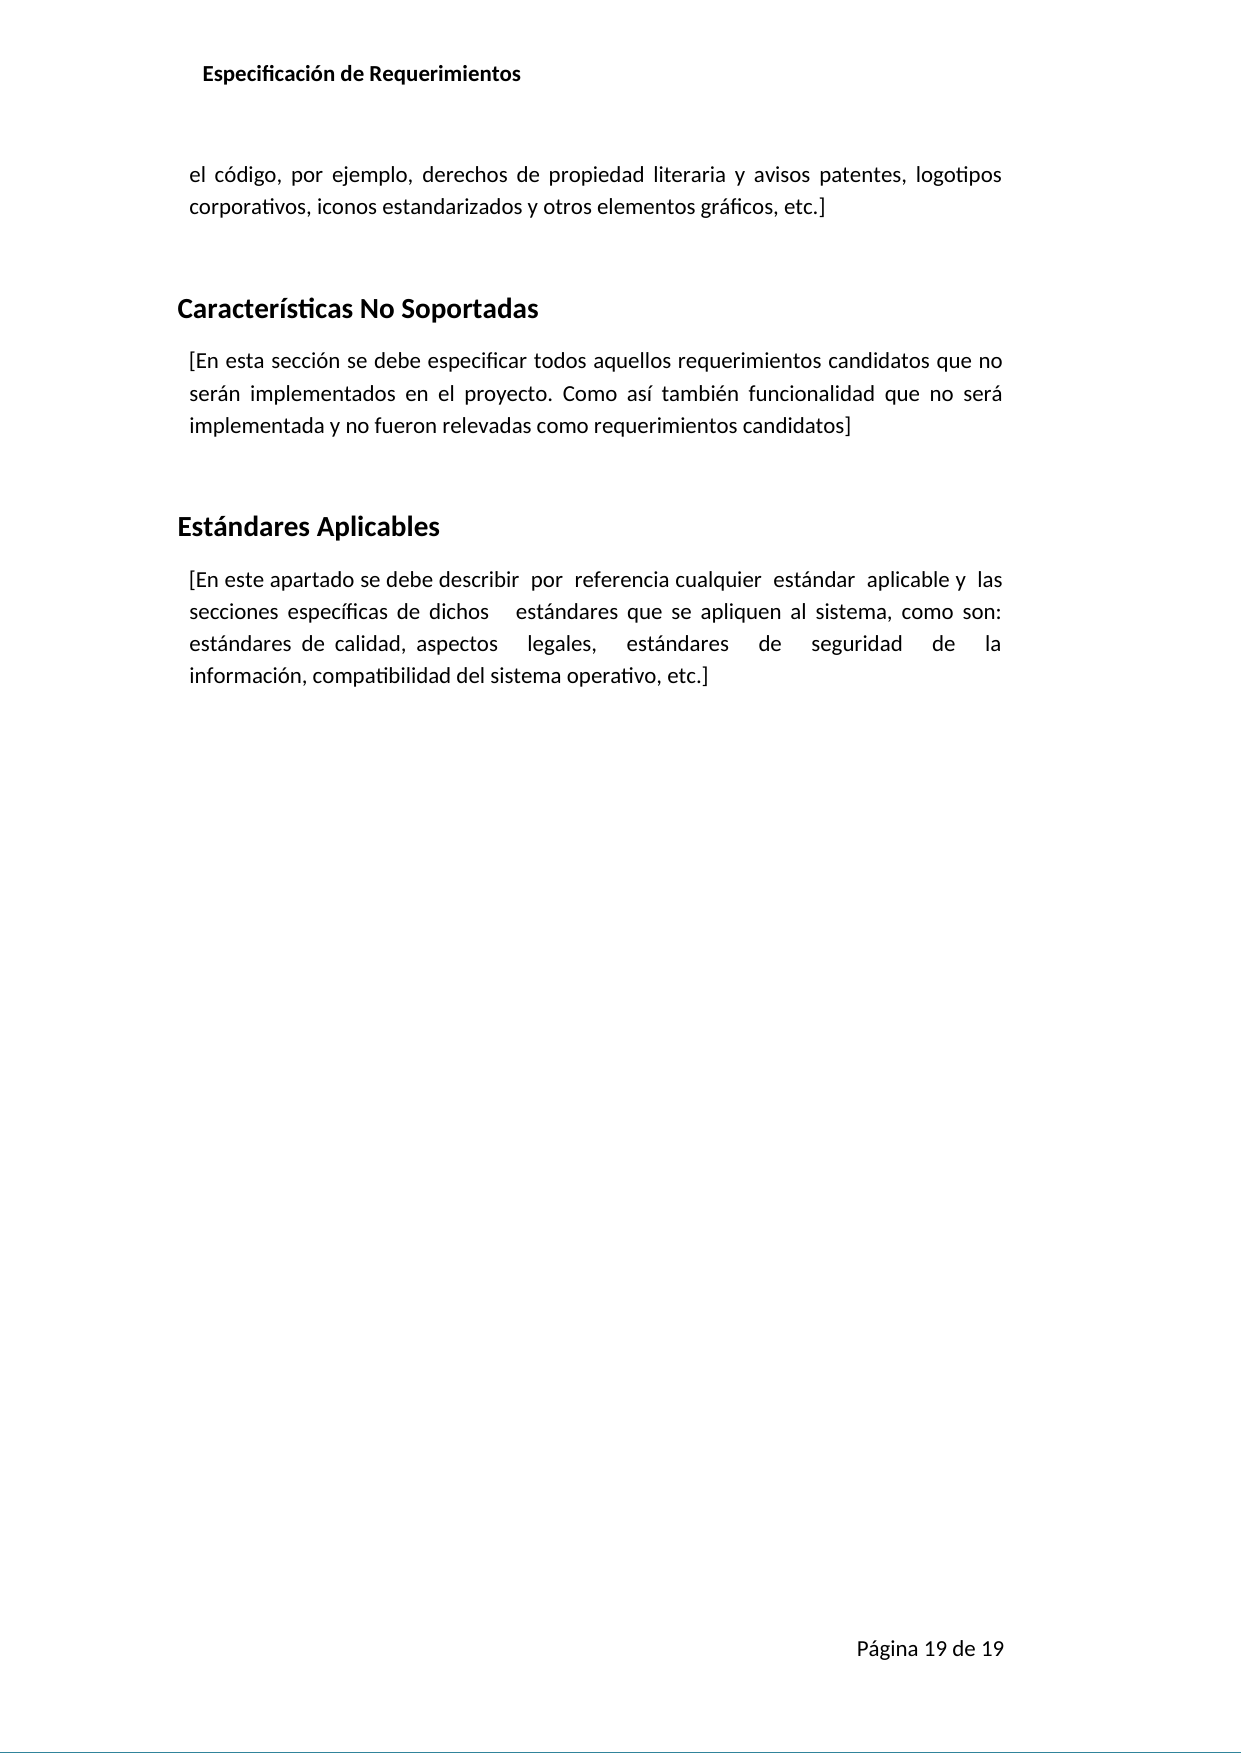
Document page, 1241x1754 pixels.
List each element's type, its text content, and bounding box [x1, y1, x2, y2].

text [En esta sección se debe especificar todos aquellos requerimientos candidatos que no serán implementados en el proyecto. Como así también funcionalidad que no será implementada y no fueron relevadas como requerimientos candidatos] [188, 346, 1004, 439]
text el código, por ejemplo, derechos de propiedad literaria y avisos patentes, logotipos corporativos, iconos estandarizados y otros elementos gráficos, etc.] [188, 160, 1004, 220]
text Características No Soportadas [177, 290, 1004, 326]
text [En este apartado se debe describir por referencia cualquier estándar aplicable y las secciones específicas de dichos estándares que se apliquen al sistema, como son: estándares de calidad, aspectos legales, estándares de seguridad de la información, compatibilidad del sistema operativo, etc.] [188, 565, 1004, 689]
text Estándares Aplicables [177, 508, 1004, 544]
